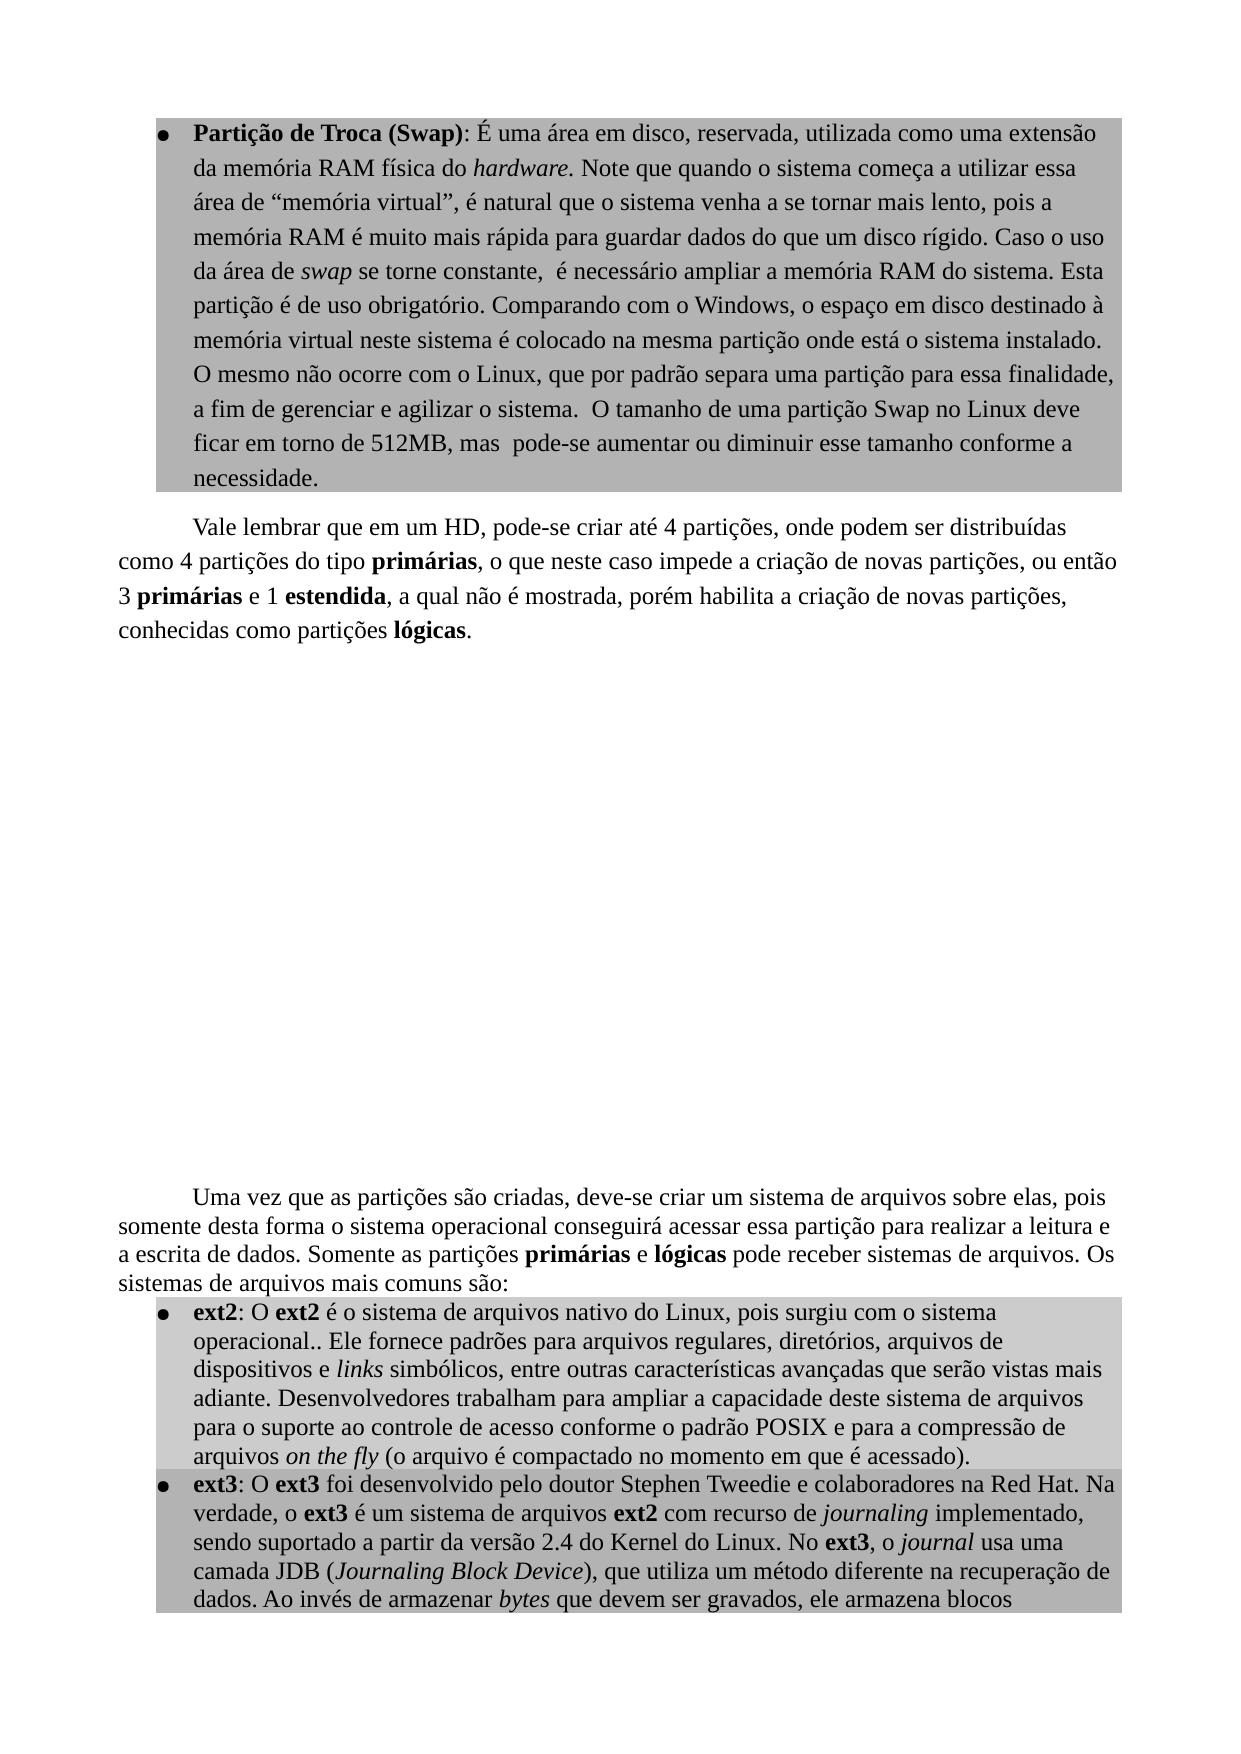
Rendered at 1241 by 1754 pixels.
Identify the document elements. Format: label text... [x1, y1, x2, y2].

list ext2: O ext2 é o sistema de arquivos nativo do Linux, pois surgiu com o sistema operacional.. Ele fornece padrões para arquivos regulares, diretórios, arquivos de dispositivos e links simbólicos, entre outras características avançadas que serão vistas mais adiante. Desenvolvedores trabalham para ampliar a capacidade deste sistema de arquivos para o suporte ao controle de acesso conforme o padrão POSIX e para a compressão de arquivos on the fly (o arquivo é compactado no momento em que é acessado). [156, 1297, 1122, 1469]
list Partição de Troca (Swap): É uma área em disco, reservada, utilizada como uma extensão da memória RAM física do hardware. Note que quando o sistema começa a utilizar essa área de “memória virtual”, é natural que o sistema venha a se tornar mais lento, pois a memória RAM é muito mais rápida para guardar dados do que um disco rígido. Caso o uso da área de swap se torne constante, é necessário ampliar a memória RAM do sistema. Esta partição é de uso obrigatório. Comparando com o Windows, o espaço em disco destinado à memória virtual neste sistema é colocado na mesma partição onde está o sistema instalado. O mesmo não ocorre com o Linux, que por padrão separa uma partição para essa finalidade, a fim de gerenciar e agilizar o sistema. O tamanho de uma partição Swap no Linux deve ficar em torno de 512MB, mas pode-se aumentar ou diminuir esse tamanho conforme a necessidade. [156, 118, 1122, 492]
text Uma vez que as partições são criadas, deve-se criar um sistema de arquivos sobre elas, pois somente desta forma o sistema operacional conseguirá acessar essa partição para realizar a leitura e a escrita de dados. Somente as partições primárias e lógicas pode receber sistemas de arquivos. Os sistemas de arquivos mais comuns são: [118, 1182, 1122, 1297]
text Vale lembrar que em um HD, pode-se criar até 4 partições, onde podem ser distribuídas como 4 partições do tipo primárias, o que neste caso impede a criação de novas partições, ou então 3 primárias e 1 estendida, a qual não é mostrada, porém habilita a criação de novas partições, conhecidas como partições lógicas. [118, 512, 1122, 644]
list ext3: O ext3 foi desenvolvido pelo doutor Stephen Tweedie e colaboradores na Red Hat. Na verdade, o ext3 é um sistema de arquivos ext2 com recurso de journaling implementado, sendo suportado a partir da versão 2.4 do Kernel do Linux. No ext3, o journal usa uma camada JDB (Journaling Block Device), que utiliza um método diferente na recuperação de dados. Ao invés de armazenar bytes que devem ser gravados, ele armazena blocos [156, 1469, 1122, 1613]
